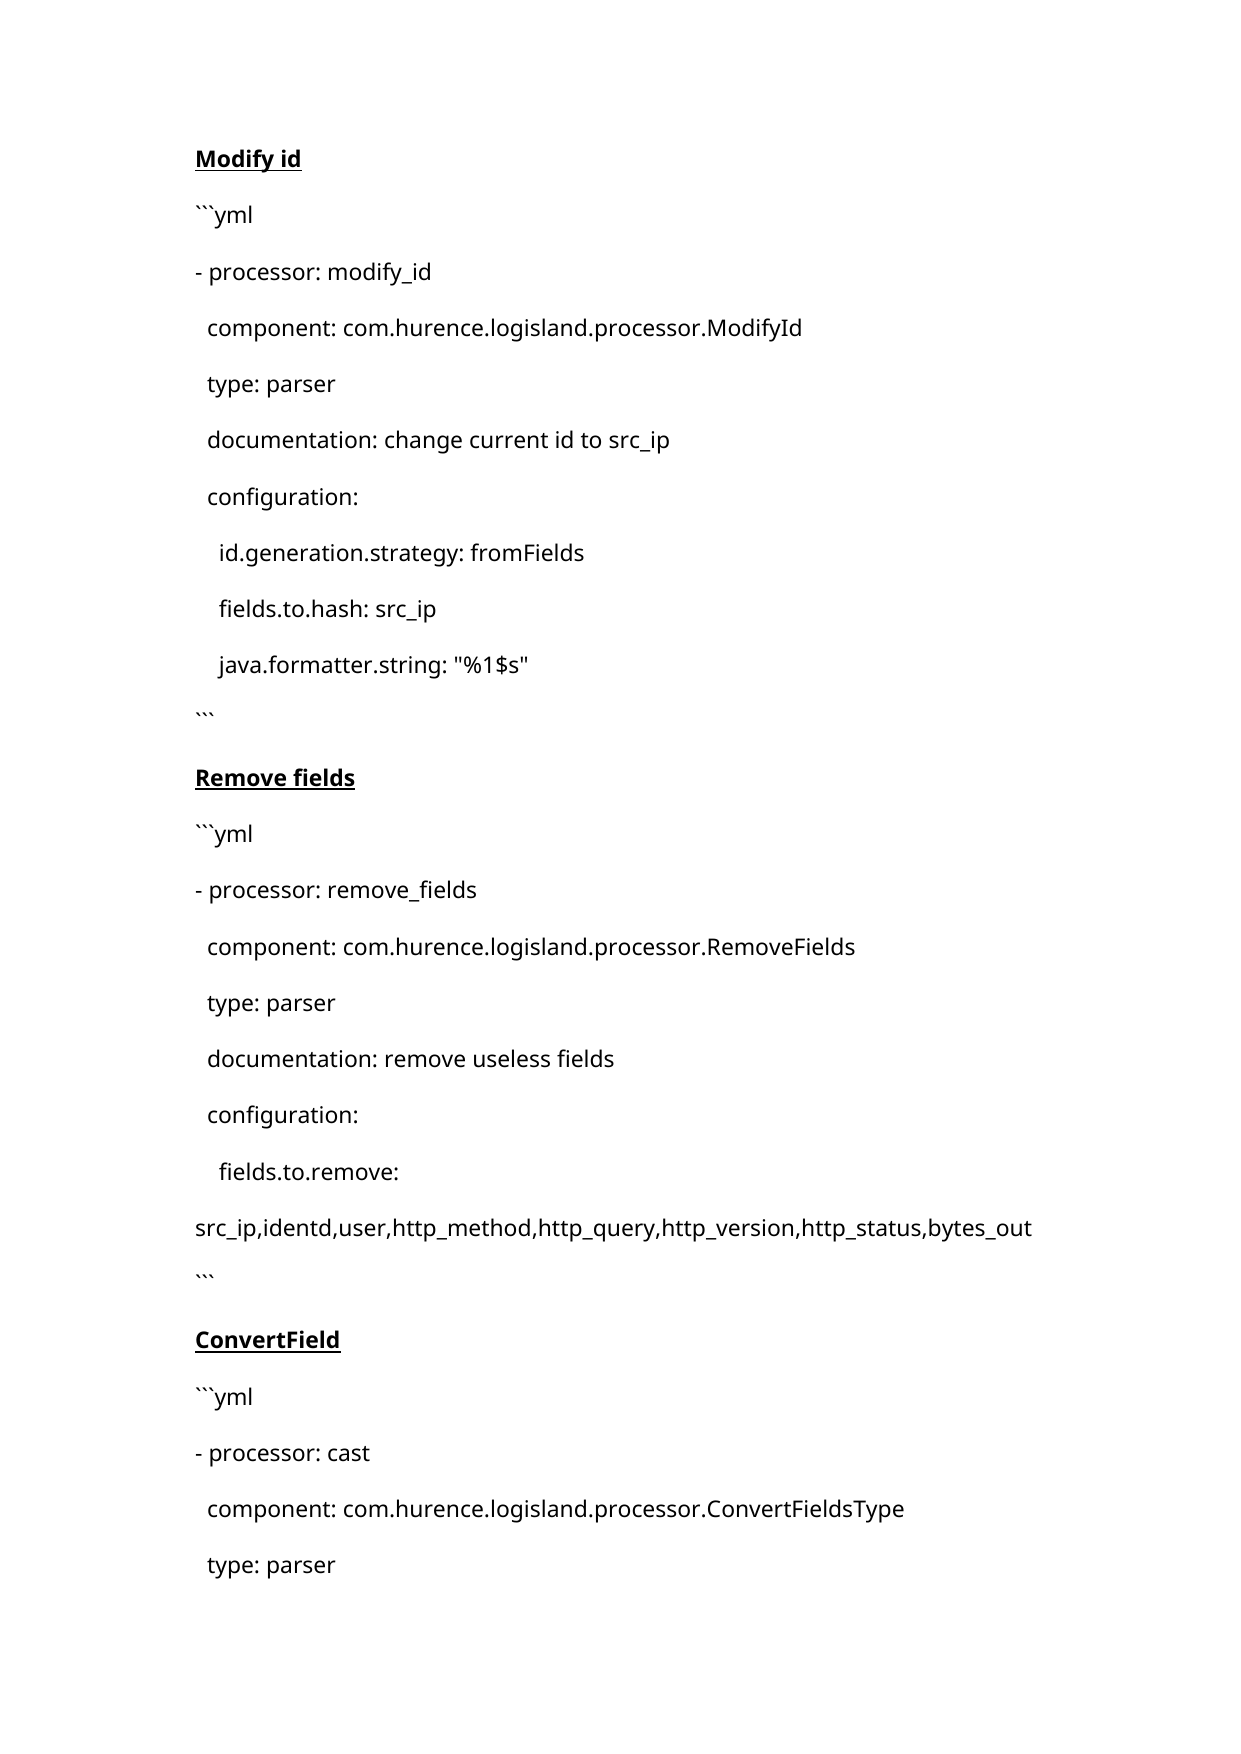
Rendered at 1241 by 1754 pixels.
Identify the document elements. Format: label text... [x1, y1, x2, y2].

text documentation: remove useless fields [195, 1043, 1122, 1074]
text fields.to.remove: [195, 1156, 1122, 1187]
text type: parser [195, 368, 1122, 399]
text type: parser [195, 1549, 1122, 1581]
text ```yml [195, 199, 1122, 231]
text - processor: modify_id [195, 256, 1122, 287]
text component: com.hurence.logisland.processor.RemoveFields [195, 931, 1122, 962]
text type: parser [195, 987, 1122, 1018]
text ```yml [195, 818, 1122, 849]
text documentation: change current id to src_ip [195, 424, 1122, 456]
text ```yml [195, 1381, 1122, 1412]
subtitle Remove fields [195, 762, 1122, 793]
text fields.to.hash: src_ip [195, 593, 1122, 624]
text component: com.hurence.logisland.processor.ModifyId [195, 312, 1122, 343]
text component: com.hurence.logisland.processor.ConvertFieldsType [195, 1493, 1122, 1524]
subtitle Modify id [195, 143, 1122, 174]
text ``` [195, 1268, 1122, 1299]
subtitle ConvertField [195, 1324, 1122, 1356]
text id.generation.strategy: fromFields [195, 537, 1122, 568]
text configuration: [195, 481, 1122, 512]
text configuration: [195, 1099, 1122, 1131]
text java.formatter.string: "%1$s" [195, 649, 1122, 681]
text src_ip,identd,user,http_method,http_query,http_version,http_status,bytes_out [195, 1212, 1122, 1243]
text - processor: remove_fields [195, 874, 1122, 906]
text ``` [195, 706, 1122, 737]
text - processor: cast [195, 1437, 1122, 1468]
